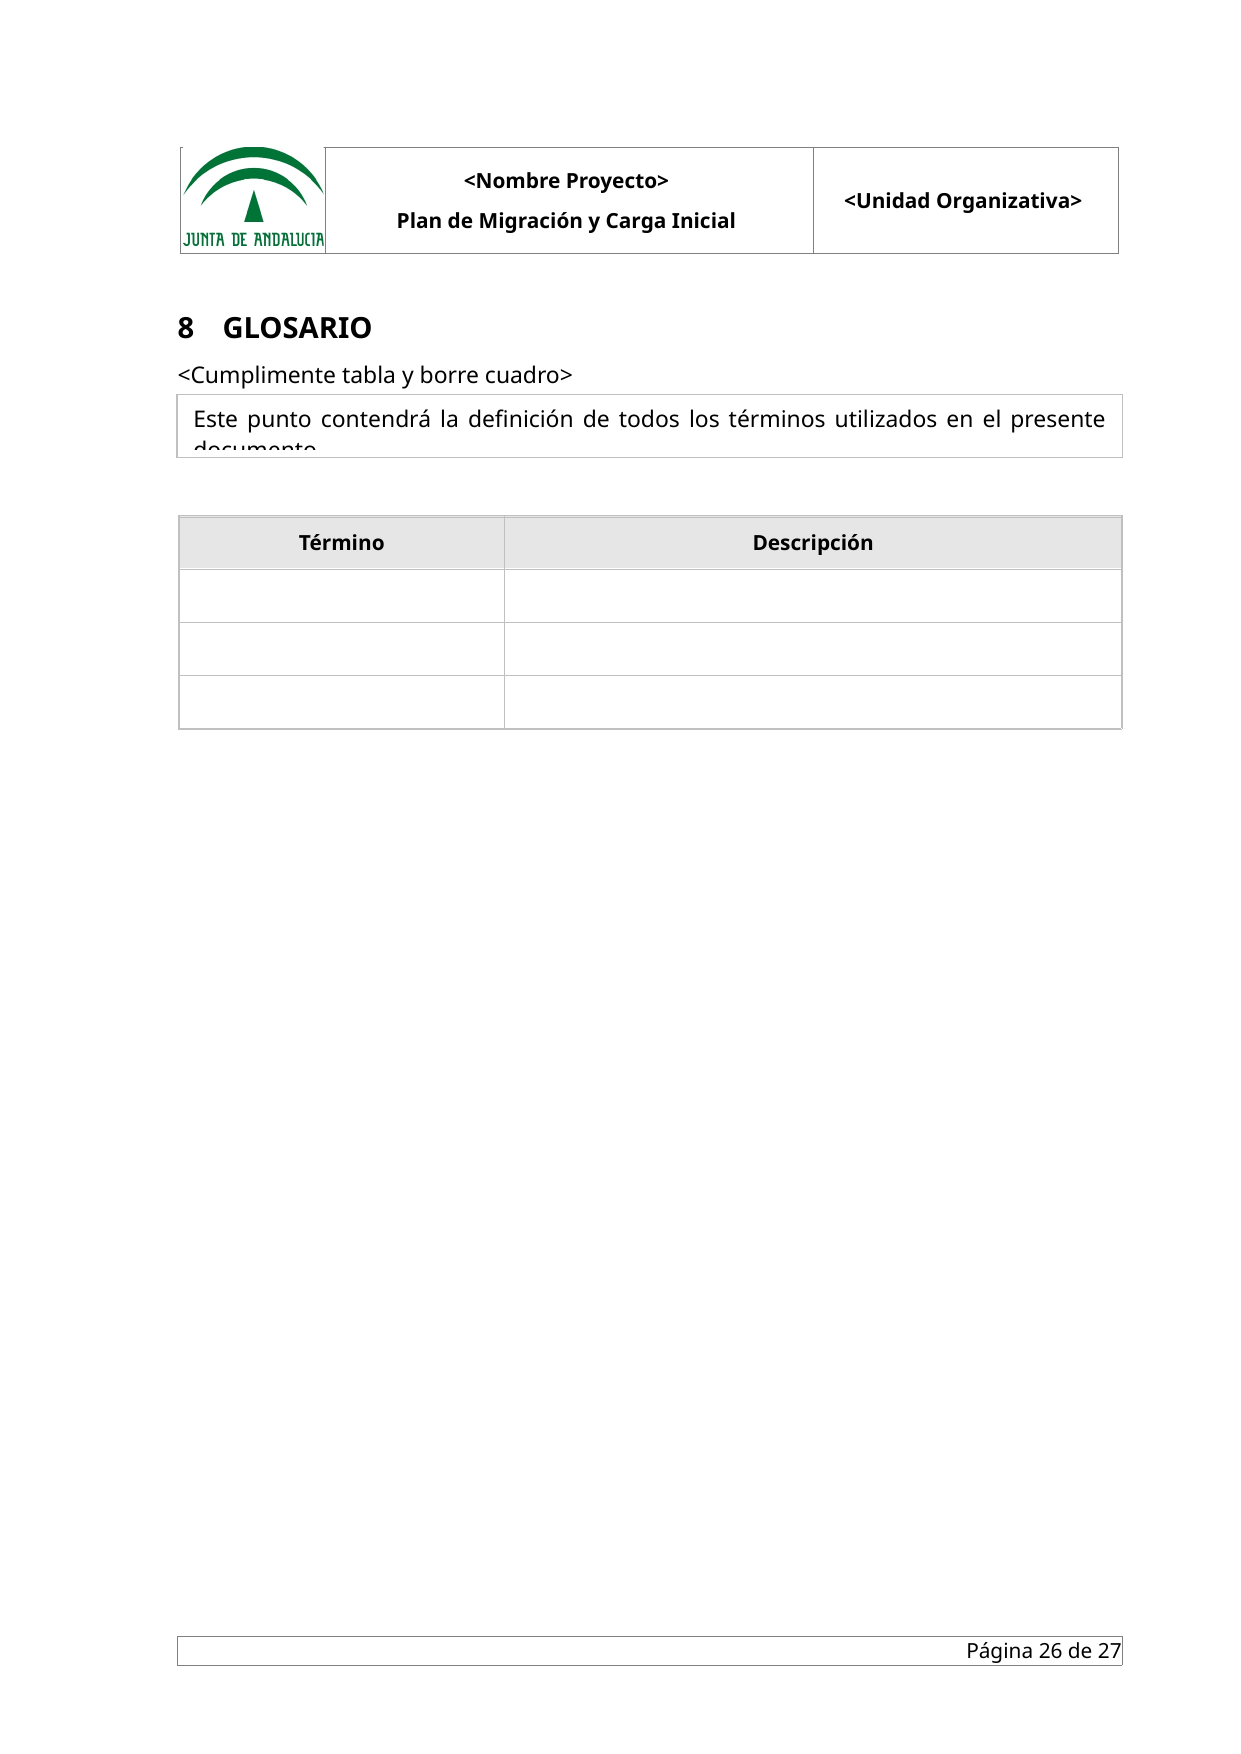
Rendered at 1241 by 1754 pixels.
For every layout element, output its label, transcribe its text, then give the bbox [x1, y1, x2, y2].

text Este punto contendrá la definición de todos los términos utilizados en el presente documento. [193, 403, 1106, 449]
text <Cumplimente tabla y borre cuadro> [178, 395, 1122, 457]
table_cell [505, 570, 1121, 622]
subtitle GLOSARIO [177, 307, 1122, 347]
table_cell [180, 570, 504, 622]
table_header Descripción [505, 518, 1121, 568]
table_header Término [180, 518, 504, 568]
text <Cumplimente tabla y borre cuadro> [177, 359, 1122, 390]
table_cell [505, 623, 1121, 675]
table_cell [180, 676, 504, 728]
table_cell [180, 623, 504, 675]
table_cell [505, 676, 1121, 728]
